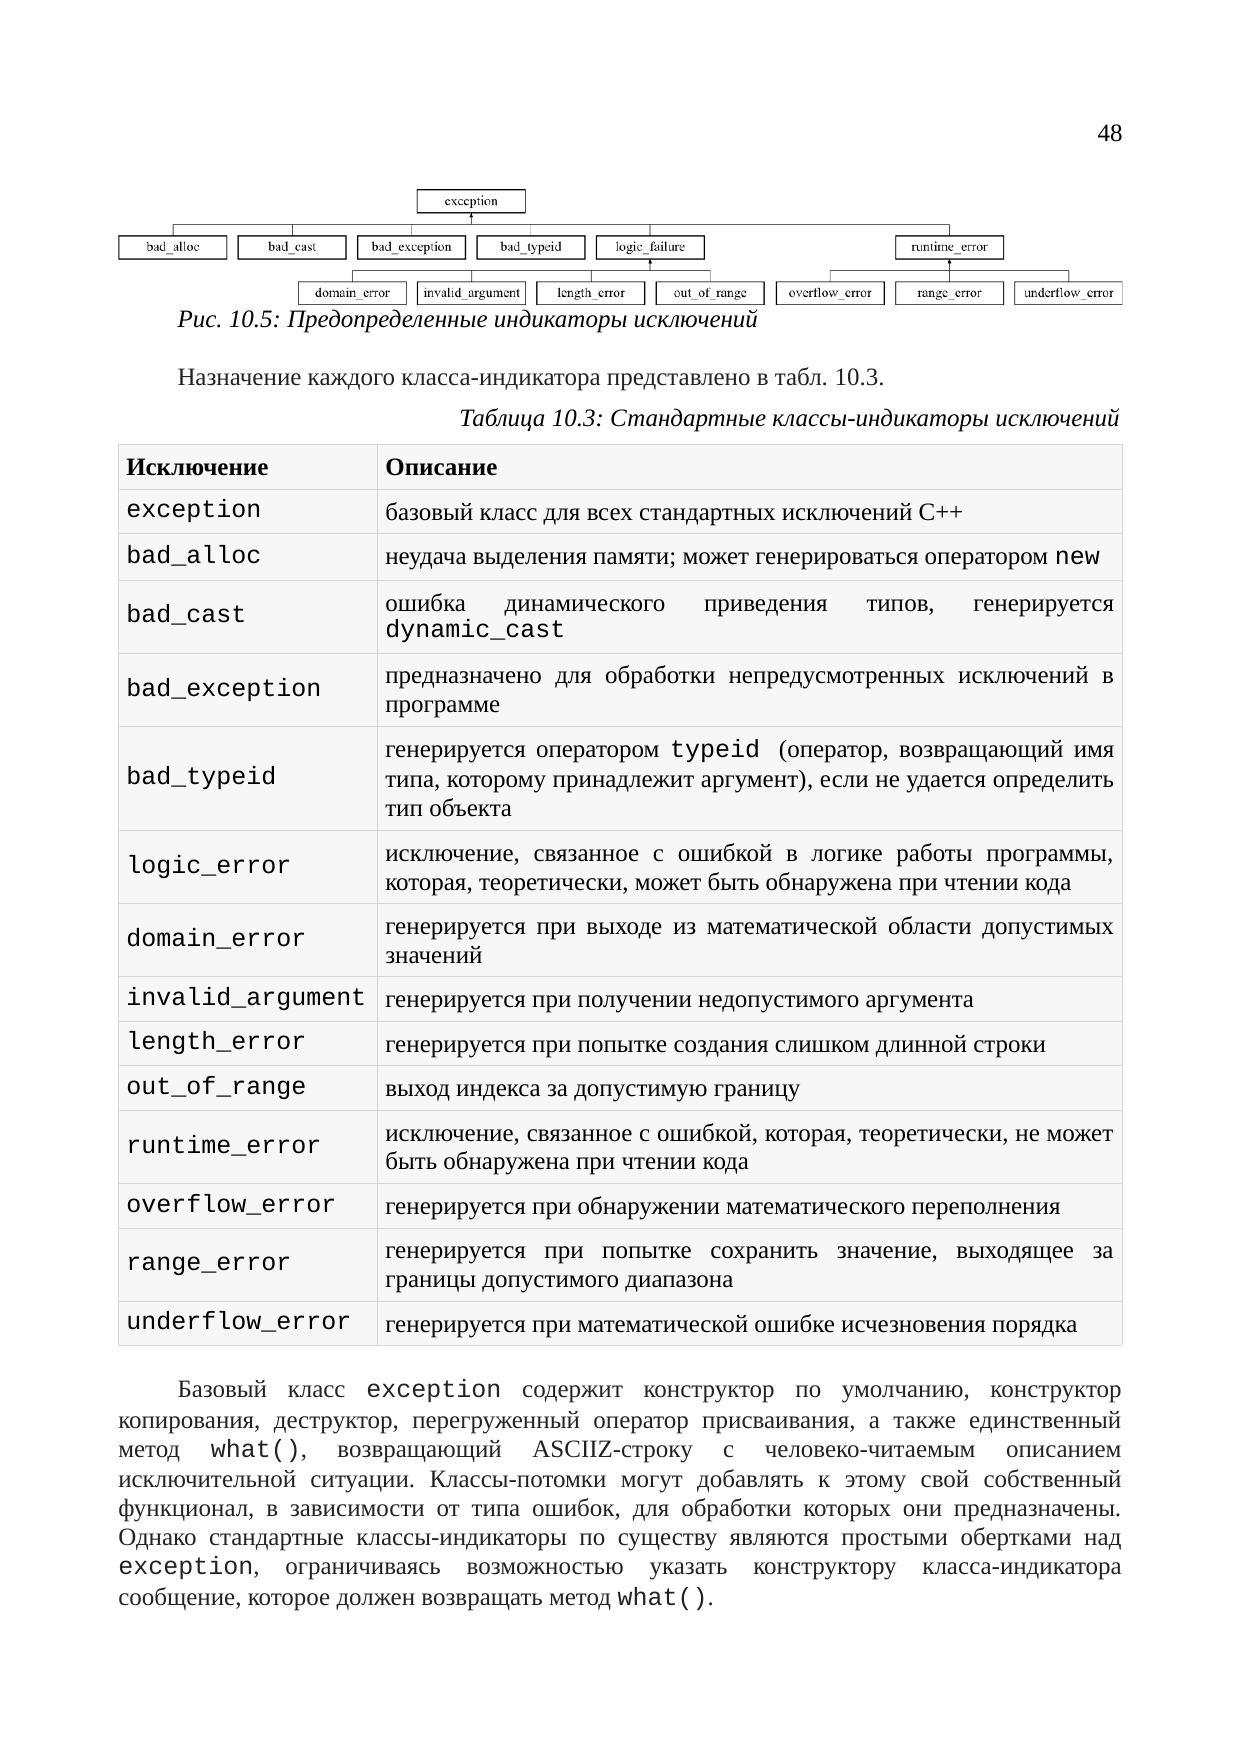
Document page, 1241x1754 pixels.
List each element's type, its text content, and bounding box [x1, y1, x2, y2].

text Таблица 10.3: Стандартные классы-индикаторы исключений [118, 403, 1122, 432]
table_cell out_of_range [119, 1066, 377, 1110]
table_cell генерируется при попытке создания слишком длинной строки [378, 1022, 1122, 1065]
table_cell bad_alloc [119, 534, 377, 580]
table_cell генерируется при получении недопустимого аргумента [378, 977, 1122, 1021]
table_cell исключение, связанное с ошибкой, которая, теоретически, не может быть обнаружена при чтении кода [378, 1111, 1122, 1183]
table_header Описание [378, 445, 1122, 489]
table_cell генерируется при выходе из математической области допустимых значений [378, 904, 1122, 976]
table_cell неудача выделения памяти; может генерироваться оператором new [378, 534, 1122, 580]
table_cell генерируется при попытке сохранить значение, выходящее за границы допустимого диапазона [378, 1229, 1122, 1301]
table_cell генерируется оператором typeid (оператор, возвращающий имя типа, которому принадлежит аргумент), если не удается определить тип объекта [378, 727, 1122, 830]
text Назначение каждого класса-индикатора представлено в табл. 10.3. [118, 362, 1122, 391]
table_cell logic_error [119, 831, 377, 903]
table_cell генерируется при обнаружении математического переполнения [378, 1184, 1122, 1227]
picture [118, 189, 1123, 305]
table_cell bad_exception [119, 654, 377, 726]
table_cell range_error [119, 1229, 377, 1301]
table_cell exception [119, 490, 377, 533]
table_cell overflow_error [119, 1184, 377, 1227]
text Базовый класс exception содержит конструктор по умолчанию, конструктор копирования, деструктор, перегруженный оператор присваивания, а также единственный метод what(), возвращающий ASCIIZ-строку с человеко-читаемым описанием исключительной ситуации. Классы-потомки могут добавлять к этому свой собственный функционал, в зависимости от типа ошибок, для обработки которых они предназначены. Однако стандартные классы-индикаторы по существу являются простыми обертками над exception, ограничиваясь возможностью указать конструктору класса-индикатора сообщение, которое должен возвращать метод what(). [118, 1374, 1122, 1612]
table_cell invalid_argument [119, 977, 377, 1021]
table_cell domain_error [119, 904, 377, 976]
text Рис. 10.5: Предопределенные индикаторы исключений [118, 305, 1122, 333]
table_cell underflow_error [119, 1302, 377, 1345]
table_cell базовый класс для всех стандартных исключений C++ [378, 490, 1122, 533]
table_cell предназначено для обработки непредусмотренных исключений в программе [378, 654, 1122, 726]
table_cell выход индекса за допустимую границу [378, 1066, 1122, 1110]
table_cell bad_cast [119, 581, 377, 653]
table_cell исключение, связанное с ошибкой в логике работы программы, которая, теоретически, может быть обнаружена при чтении кода [378, 831, 1122, 903]
table_cell length_error [119, 1022, 377, 1065]
table_header Исключение [119, 445, 377, 489]
table_cell runtime_error [119, 1111, 377, 1183]
table_cell ошибка динамического приведения типов, генерируется dynamic_cast [378, 581, 1122, 653]
table_cell генерируется при математической ошибке исчезновения порядка [378, 1302, 1122, 1345]
table_cell bad_typeid [119, 727, 377, 830]
